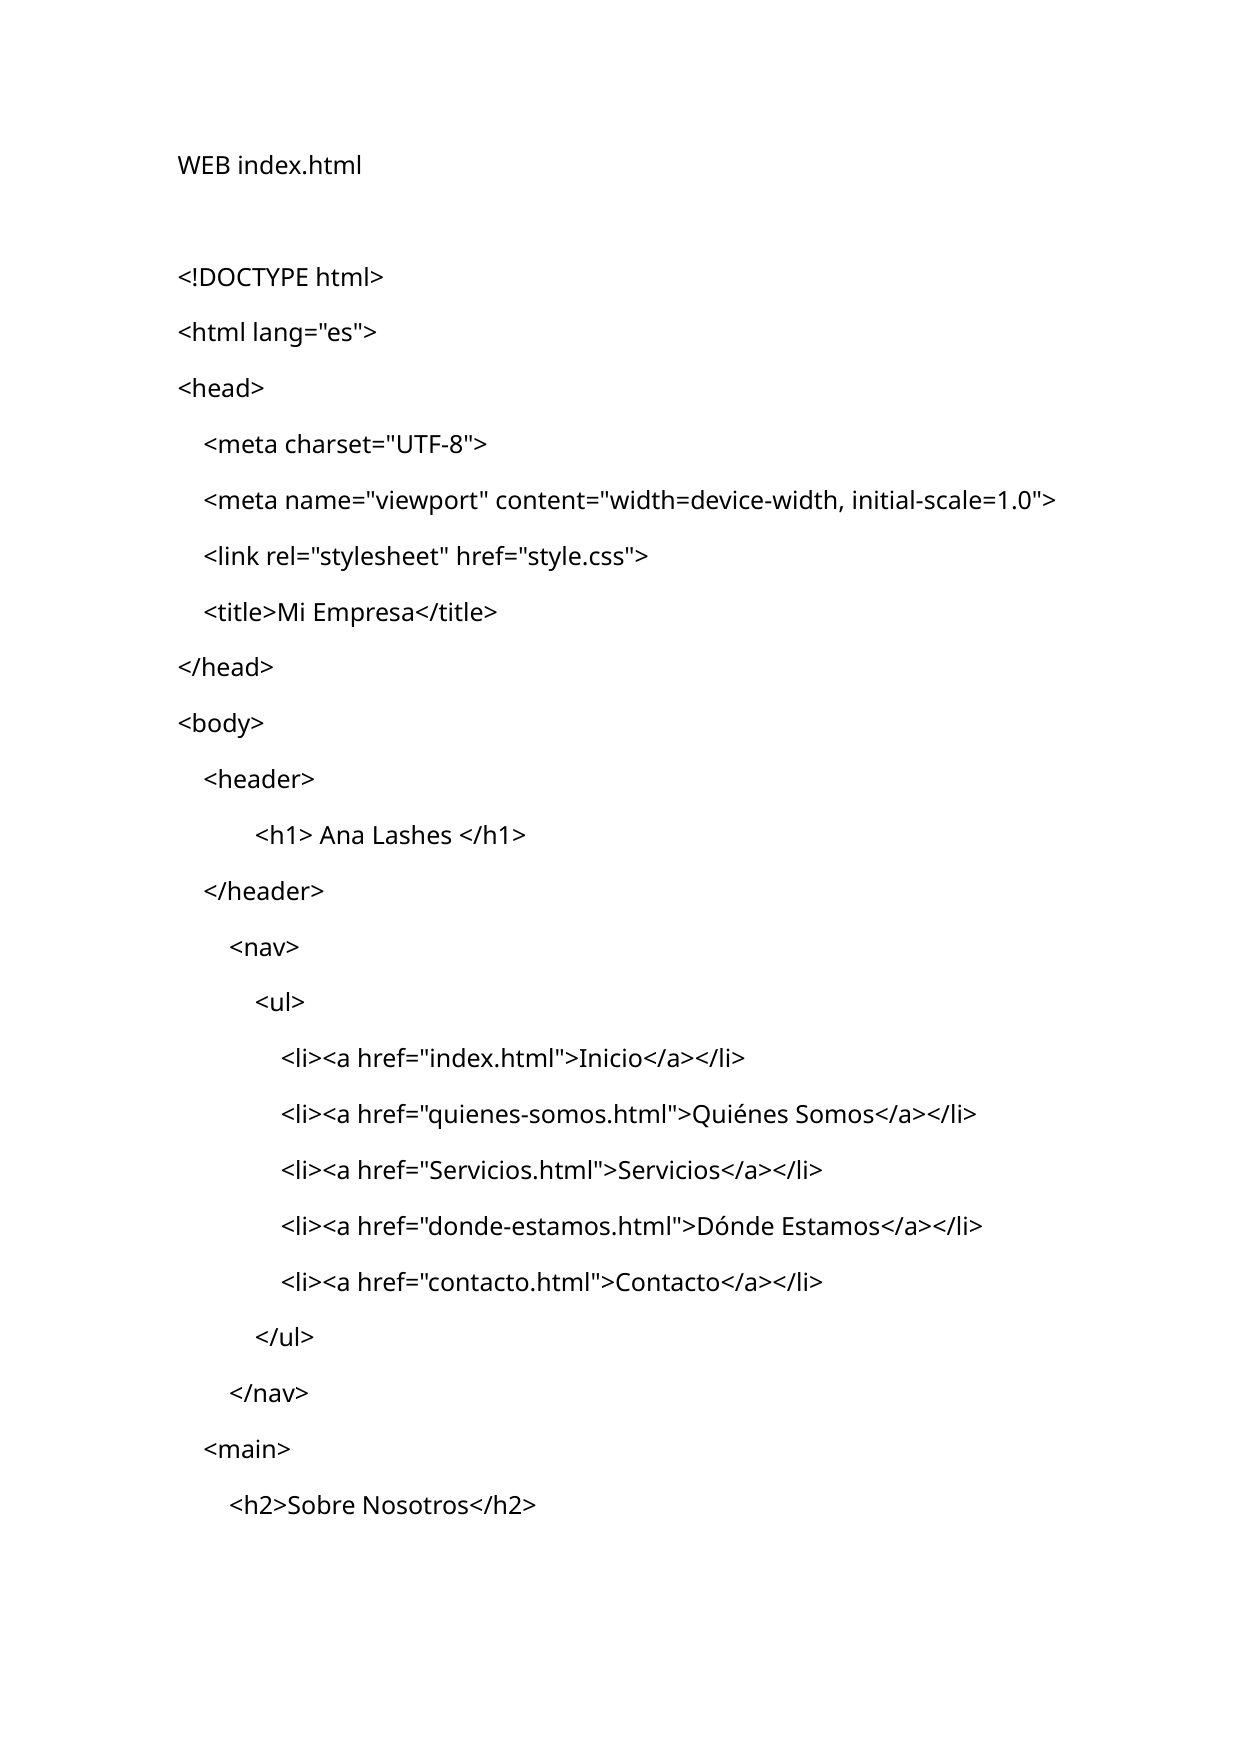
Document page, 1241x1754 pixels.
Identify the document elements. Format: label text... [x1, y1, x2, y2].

text </nav> [177, 1376, 1063, 1410]
text </header> [177, 873, 1063, 907]
text <li><a href="quienes-somos.html">Quiénes Somos</a></li> [177, 1097, 1063, 1131]
text <header> [177, 762, 1063, 796]
text <li><a href="contacto.html">Contacto</a></li> [177, 1264, 1063, 1298]
text <li><a href="index.html">Inicio</a></li> [177, 1041, 1063, 1075]
text </head> [177, 650, 1063, 684]
text </ul> [177, 1320, 1063, 1354]
text <head> [177, 371, 1063, 405]
text <link rel="stylesheet" href="style.css"> [177, 538, 1063, 572]
text <li><a href="Servicios.html">Servicios</a></li> [177, 1153, 1063, 1187]
text <!DOCTYPE html> [177, 259, 1063, 293]
text <li><a href="donde-estamos.html">Dónde Estamos</a></li> [177, 1208, 1063, 1242]
text <ul> [177, 985, 1063, 1019]
text <title>Mi Empresa</title> [177, 594, 1063, 628]
text <nav> [177, 929, 1063, 963]
text <main> [177, 1432, 1063, 1466]
text <meta name="viewport" content="width=device-width, initial-scale=1.0"> [177, 483, 1063, 517]
text <h2>Sobre Nosotros</h2> [177, 1488, 1063, 1522]
text <h1> Ana Lashes </h1> [177, 818, 1063, 852]
text <body> [177, 706, 1063, 740]
text <html lang="es"> [177, 315, 1063, 349]
text WEB index.html [177, 148, 1063, 182]
text <meta charset="UTF-8"> [177, 427, 1063, 461]
